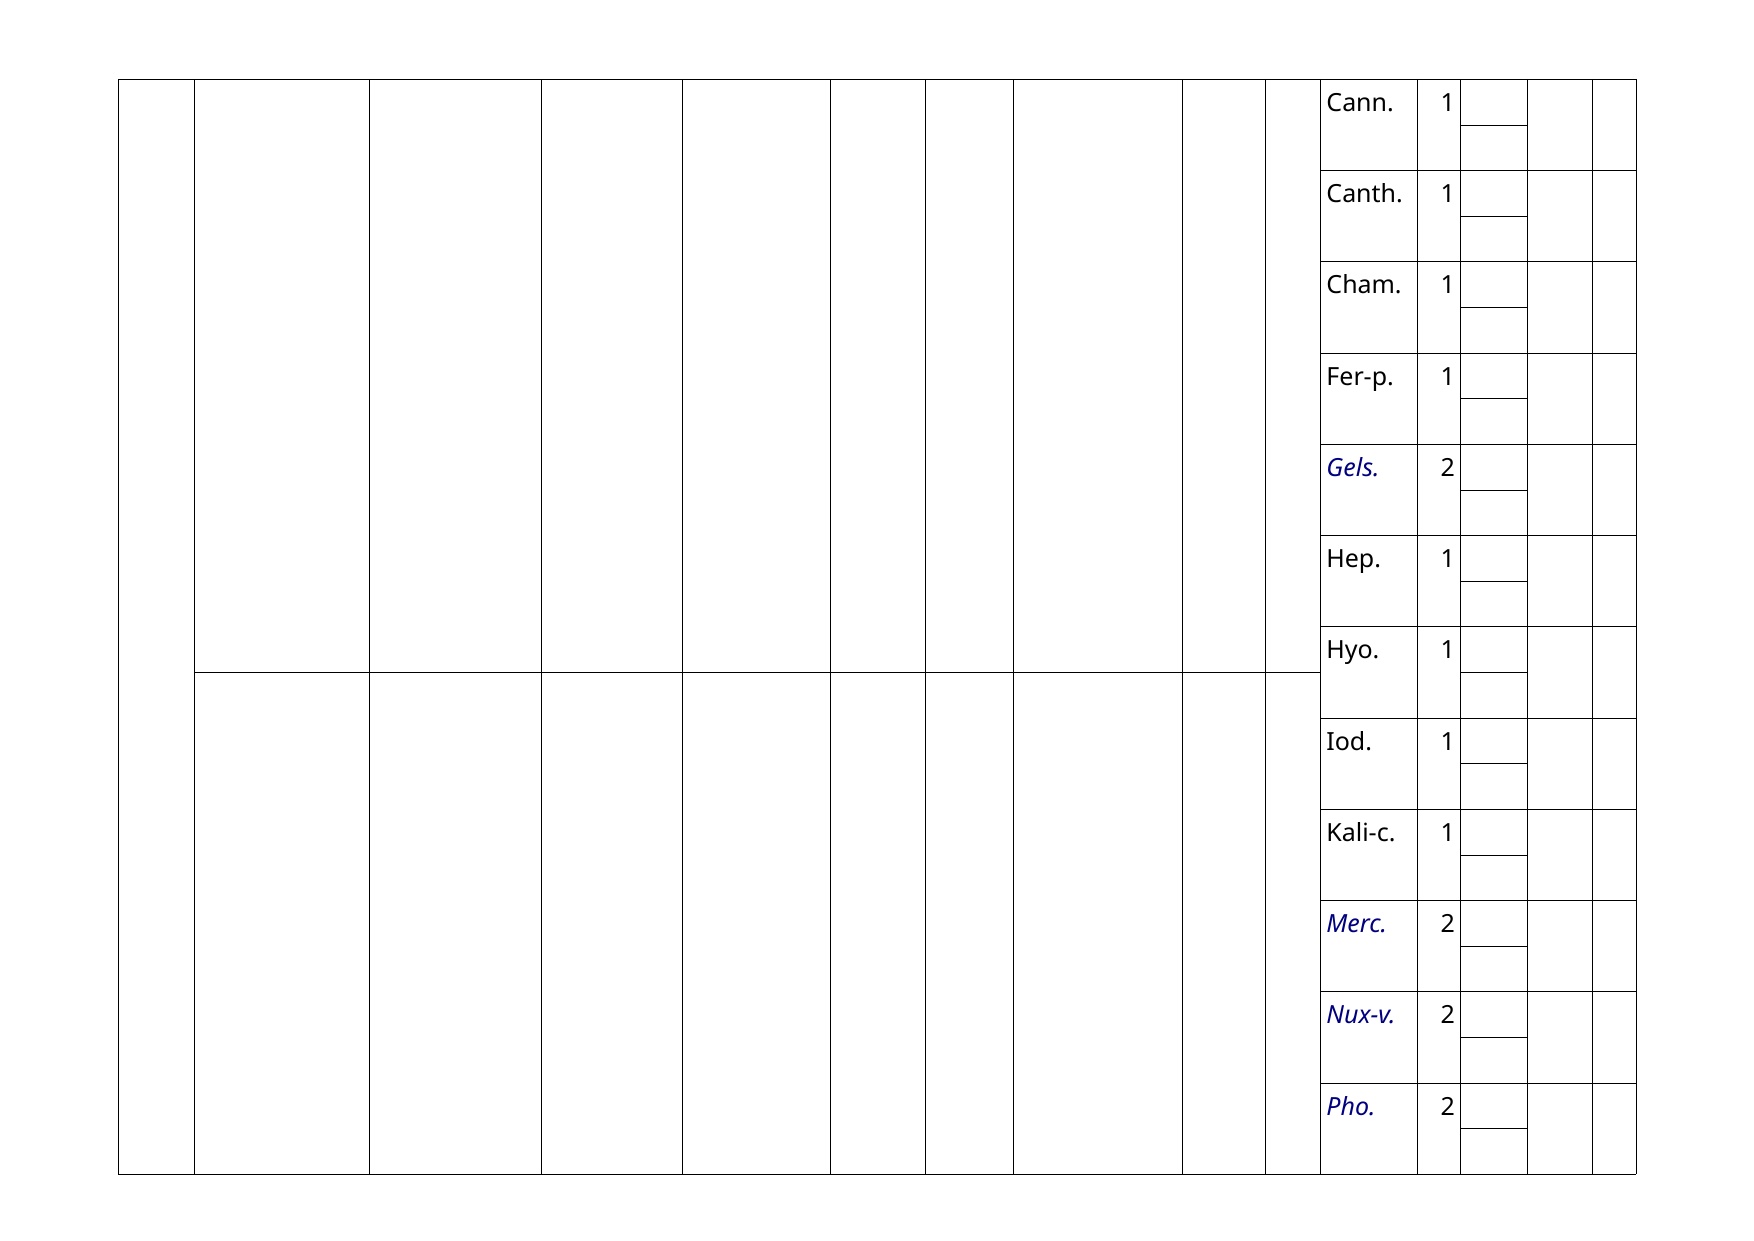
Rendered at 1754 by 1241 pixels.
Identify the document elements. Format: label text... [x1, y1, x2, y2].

table_cell Canth. [1321, 171, 1417, 261]
table_cell 2 [1418, 901, 1460, 991]
table_cell [1593, 171, 1636, 261]
table_cell [1461, 171, 1527, 216]
table_cell 1 [1418, 627, 1460, 718]
table_cell [1183, 673, 1265, 1174]
table_cell [1461, 673, 1527, 718]
table_cell [1266, 673, 1320, 1174]
table_cell [1461, 491, 1527, 535]
table_cell [1593, 354, 1636, 444]
table_cell [683, 80, 830, 672]
table_cell Nux-v. [1321, 992, 1417, 1083]
table_cell 1 [1418, 810, 1460, 900]
table_cell [1461, 308, 1527, 353]
table_cell [1461, 1129, 1527, 1174]
table_cell [1461, 627, 1527, 672]
table_cell [1593, 1084, 1636, 1174]
table_cell [1593, 719, 1636, 809]
table_cell [1461, 810, 1527, 854]
table_cell [831, 673, 925, 1174]
table_cell [926, 673, 1013, 1174]
table_cell 1 [1418, 354, 1460, 444]
table_cell [926, 80, 1013, 672]
table_cell 2 [1418, 445, 1460, 535]
table_cell Gels. [1321, 445, 1417, 535]
table_cell [1461, 80, 1527, 124]
table_cell 2 [1418, 992, 1460, 1083]
table_cell [1528, 536, 1592, 626]
table_cell [1461, 445, 1527, 489]
table_cell [1461, 764, 1527, 809]
table_cell [1528, 810, 1592, 900]
table_cell [1461, 1084, 1527, 1128]
table_cell 1 [1418, 80, 1460, 170]
table_cell [1528, 80, 1592, 170]
table_cell [1461, 217, 1527, 261]
table_cell Iod. [1321, 719, 1417, 809]
table_cell [1593, 810, 1636, 900]
table_cell [683, 673, 830, 1174]
table_cell [1461, 126, 1527, 170]
table_cell Cham. [1321, 262, 1417, 353]
table_cell Fer-p. [1321, 354, 1417, 444]
table_cell [1593, 262, 1636, 353]
table_cell Merc. [1321, 901, 1417, 991]
table_cell [1593, 901, 1636, 991]
table_cell [1593, 627, 1636, 718]
table_cell [1461, 262, 1527, 307]
table_cell Hyo. [1321, 627, 1417, 718]
table_cell [1461, 947, 1527, 991]
table_cell Kali-c. [1321, 810, 1417, 900]
table_cell [1593, 445, 1636, 535]
table_cell [1593, 992, 1636, 1083]
table_cell [1528, 262, 1592, 353]
table_cell [1593, 536, 1636, 626]
table_cell [1461, 582, 1527, 626]
table_cell 1 [1418, 719, 1460, 809]
table_cell [1461, 1038, 1527, 1083]
table_cell 1 [1418, 171, 1460, 261]
table_cell [119, 80, 194, 1174]
table_cell [1528, 1084, 1592, 1174]
table_cell [1183, 80, 1265, 672]
table_cell [1461, 901, 1527, 946]
table_cell [1528, 719, 1592, 809]
table_cell [1528, 627, 1592, 718]
table_cell [1266, 80, 1320, 672]
table_cell [1528, 354, 1592, 444]
table_cell [1014, 673, 1182, 1174]
table_cell 1 [1418, 536, 1460, 626]
table_cell [542, 80, 682, 672]
table_cell [1461, 856, 1527, 900]
table_cell Cann. [1321, 80, 1417, 170]
table_cell 2 [1418, 1084, 1460, 1174]
table_cell [1528, 171, 1592, 261]
table_cell Pho. [1321, 1084, 1417, 1174]
table_cell Hep. [1321, 536, 1417, 626]
table_cell [1461, 719, 1527, 763]
table_cell [1014, 80, 1182, 672]
table_cell [542, 673, 682, 1174]
table_cell [195, 673, 369, 1174]
table_cell [370, 673, 541, 1174]
table_cell [1461, 992, 1527, 1037]
table_cell [1461, 354, 1527, 398]
table_cell [1461, 536, 1527, 581]
table_cell [1528, 901, 1592, 991]
table_cell [1528, 992, 1592, 1083]
table_cell [1461, 399, 1527, 444]
table_cell [370, 80, 541, 672]
table_cell [1593, 80, 1636, 170]
table_cell [1528, 445, 1592, 535]
table_cell [831, 80, 925, 672]
table_cell [195, 80, 369, 672]
table_cell 1 [1418, 262, 1460, 353]
